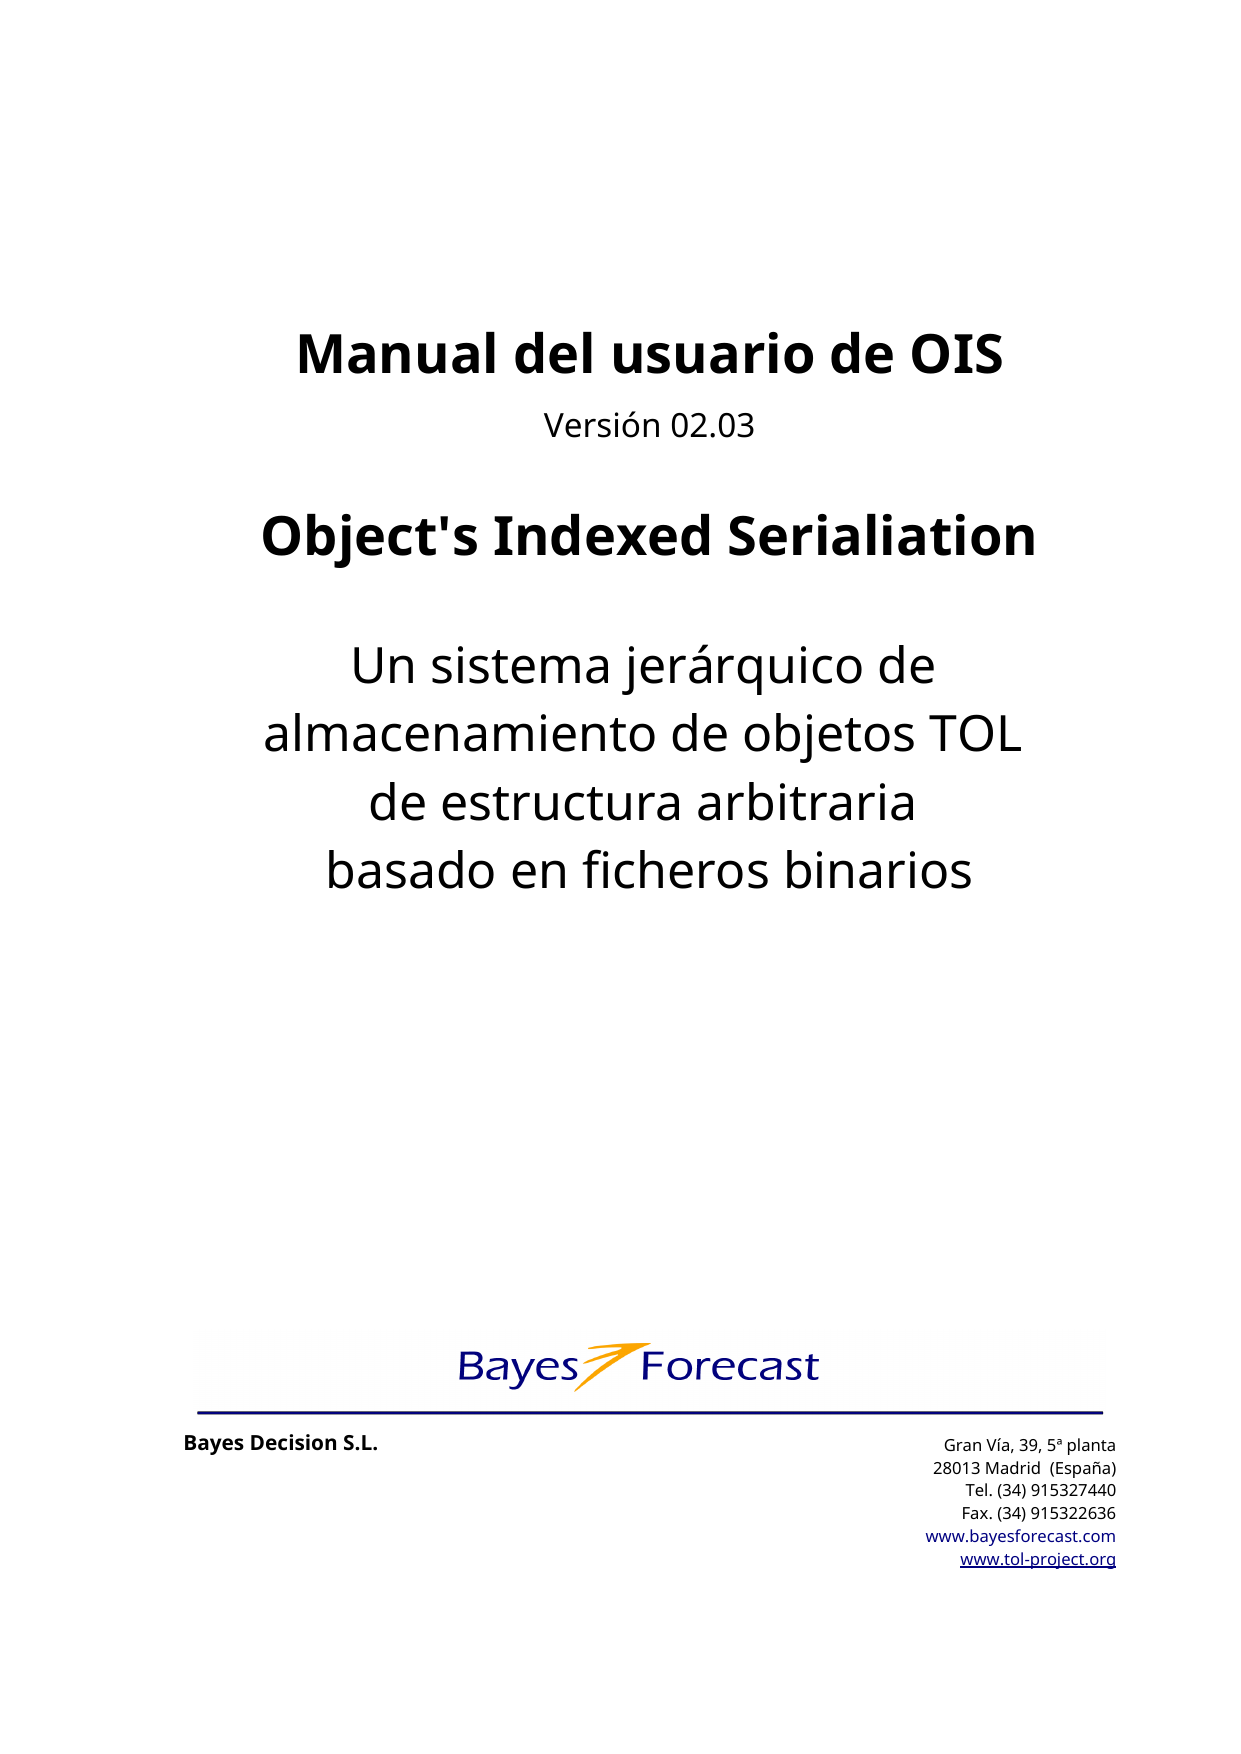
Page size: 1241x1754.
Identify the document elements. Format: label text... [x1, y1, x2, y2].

text Versión 02.03 [177, 402, 1122, 447]
picture [193, 1329, 1106, 1419]
text Un sistema jerárquico de almacenamiento de objetos TOL de estructura arbitraria basado en ficheros binarios [177, 630, 1122, 903]
text Object's Indexed Serialiation [177, 497, 1122, 571]
text Manual del usuario de OIS [177, 316, 1122, 389]
